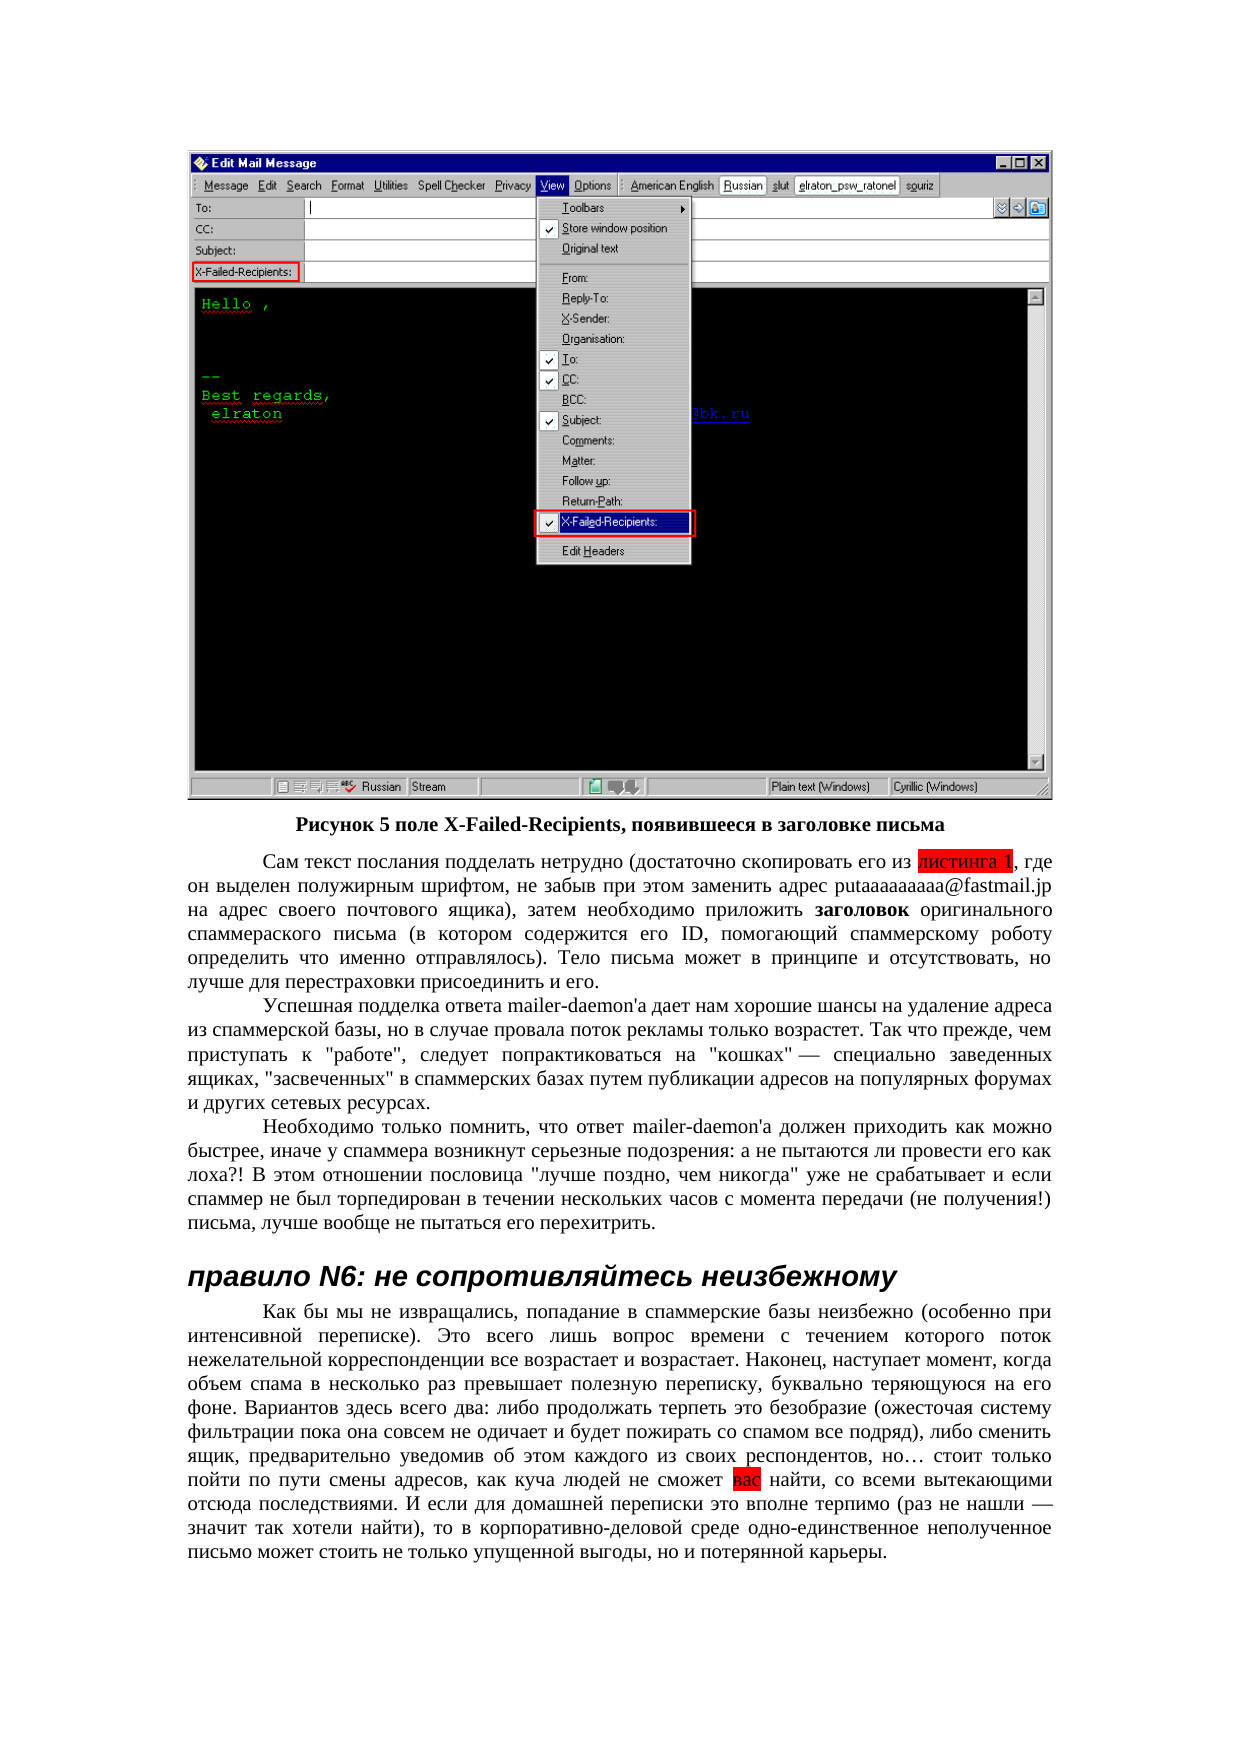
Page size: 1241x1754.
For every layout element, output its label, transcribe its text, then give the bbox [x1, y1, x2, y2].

text Как бы мы не извращались, попадание в спаммерские базы неизбежно (особенно при интенсивной переписке). Это всего лишь вопрос времени с течением которого поток нежелательной корреспонденции все возрастает и возрастает. Наконец, наступает момент, когда объем спама в несколько раз превышает полезную переписку, буквально теряющуюся на его фоне. Вариантов здесь всего два: либо продолжать терпеть это безобразие (ожесточая систему фильтрации пока она совсем не одичает и будет пожирать со спамом все подряд), либо сменить ящик, предварительно уведомив об этом каждого из своих респондентов, но… стоит только пойти по пути смены адресов, как куча людей не сможет вас найти, со всеми вытекающими отсюда последствиями. И если для домашней переписки это вполне терпимо (раз не нашли — значит так хотели найти), то в корпоративно-деловой среде одно-единственное неполученное письмо может стоить не только упущенной выгоды, но и потерянной карьеры. [187, 1299, 1053, 1563]
text Успешная подделка ответа mailer-daemon'а дает нам хорошие шансы на удаление адреса из спаммерской базы, но в случае провала поток рекламы только возрастет. Так что прежде, чем приступать к "работе", следует попрактиковаться на "кошках" — специально заведенных ящиках, "засвеченных" в спаммерских базах путем публикации адресов на популярных форумах и других сетевых ресурсах. [187, 993, 1053, 1114]
subtitle правило N6: не сопротивляйтесь неизбежному [187, 1259, 1053, 1292]
text Сам текст послания подделать нетрудно (достаточно скопировать его из листинга 1, где он выделен полужирным шрифтом, не забыв при этом заменить адрес putaaaaaaaaa@fastmail.jp на адрес своего почтового ящика), затем необходимо приложить заголовок оригинального спаммераского письма (в котором содержится его ID, помогающий спаммерскому роботу определить что именно отправлялось). Тело письма может в принципе и отсутствовать, но лучше для перестраховки присоединить и его. [187, 849, 1053, 993]
picture [187, 150, 1053, 800]
text Рисунок 5 поле X-Failed-Recipients, появившееся в заголовке письма [187, 812, 1053, 836]
text Необходимо только помнить, что ответ mailer-daemon'а должен приходить как можно быстрее, иначе у спаммера возникнут серьезные подозрения: а не пытаются ли провести его как лоха?! В этом отношении пословица "лучше поздно, чем никогда" уже не срабатывает и если спаммер не был торпедирован в течении нескольких часов с момента передачи (не получения!) письма, лучше вообще не пытаться его перехитрить. [187, 1114, 1053, 1234]
